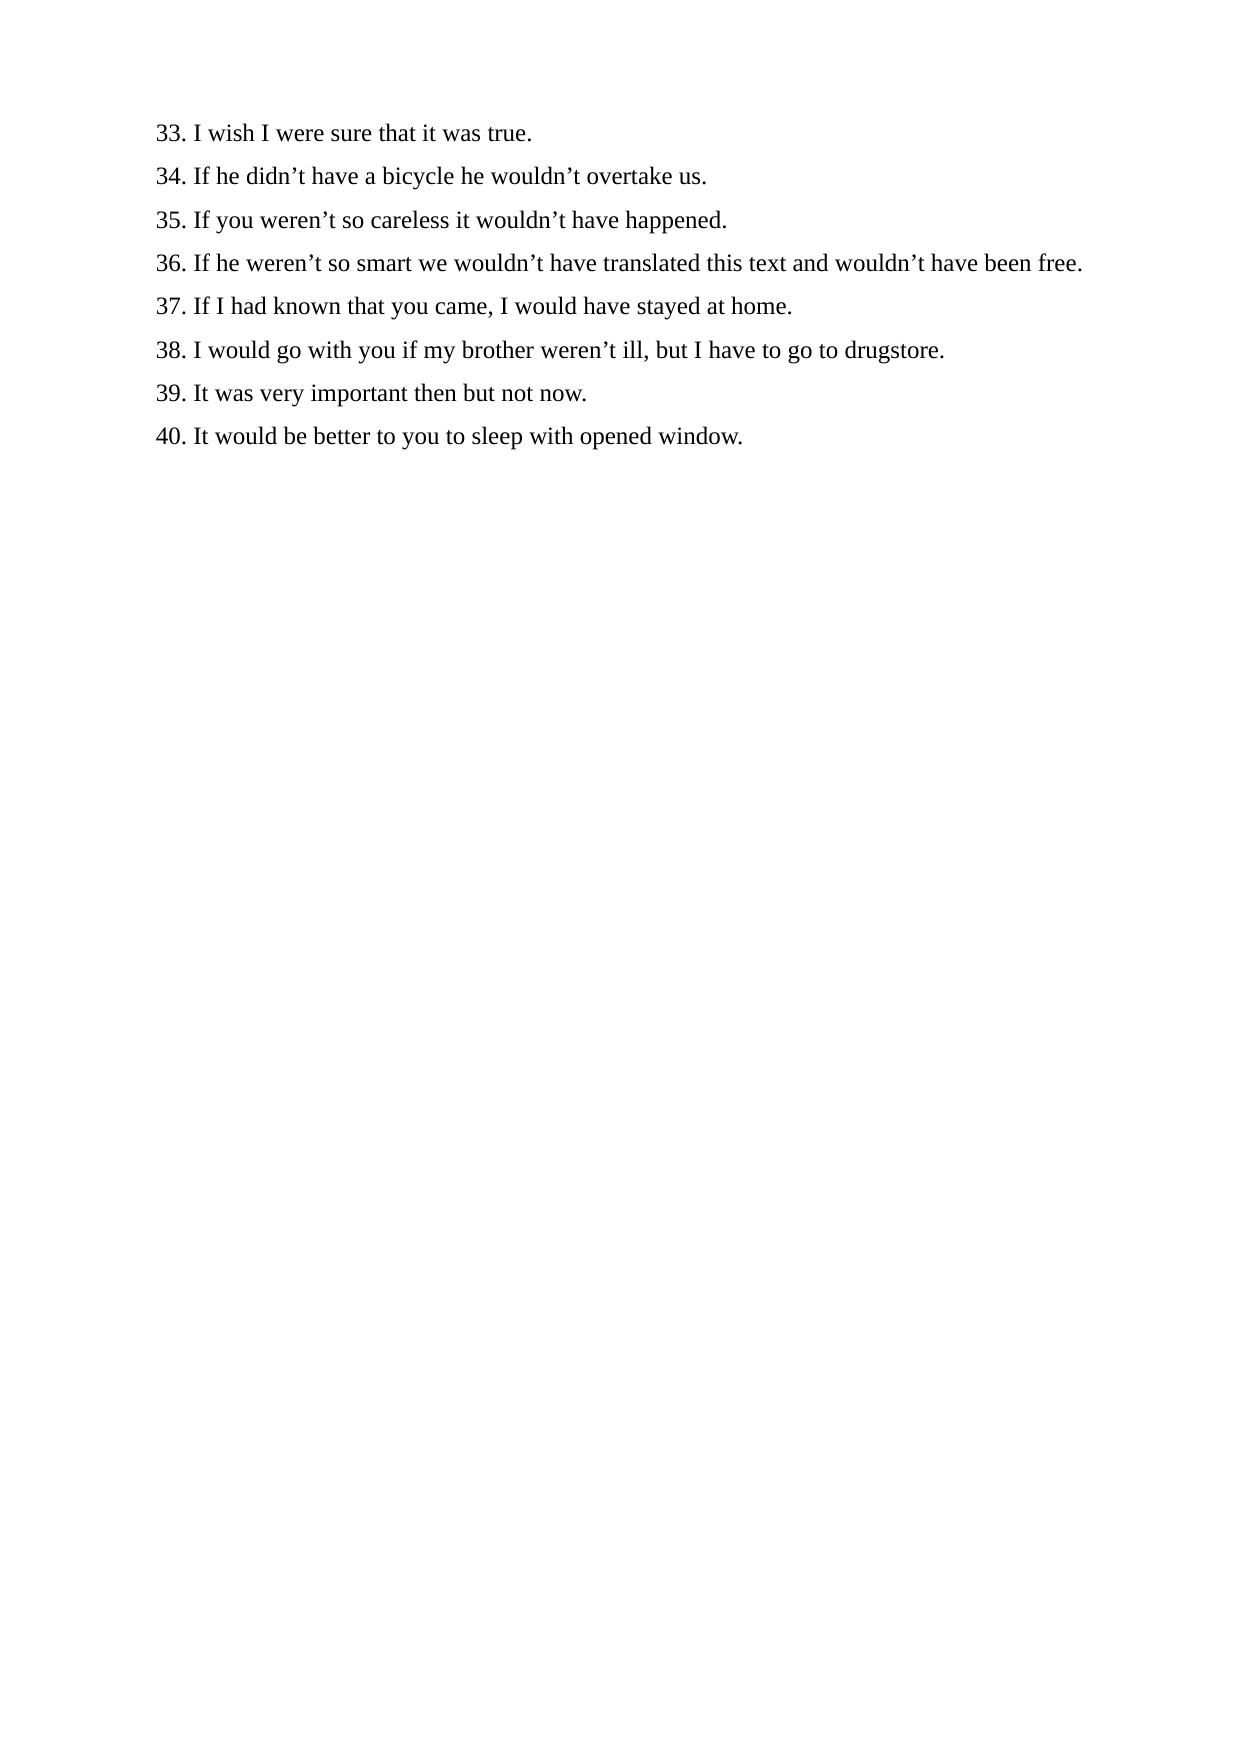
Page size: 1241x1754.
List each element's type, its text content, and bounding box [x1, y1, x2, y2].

list It would be better to you to sleep with opened window. [156, 421, 1122, 450]
list It was very important then but not now. [156, 378, 1122, 407]
list I wish I were sure that it was true. [156, 118, 1122, 147]
list If he didn’t have a bicycle he wouldn’t overtake us. [156, 161, 1122, 190]
list If I had known that you came, I would have stayed at home. [156, 291, 1122, 320]
list I would go with you if my brother weren’t ill, but I have to go to drugstore. [156, 335, 1122, 363]
list If you weren’t so careless it wouldn’t have happened. [156, 205, 1122, 233]
list If he weren’t so smart we wouldn’t have translated this text and wouldn’t have been free. [156, 248, 1122, 277]
